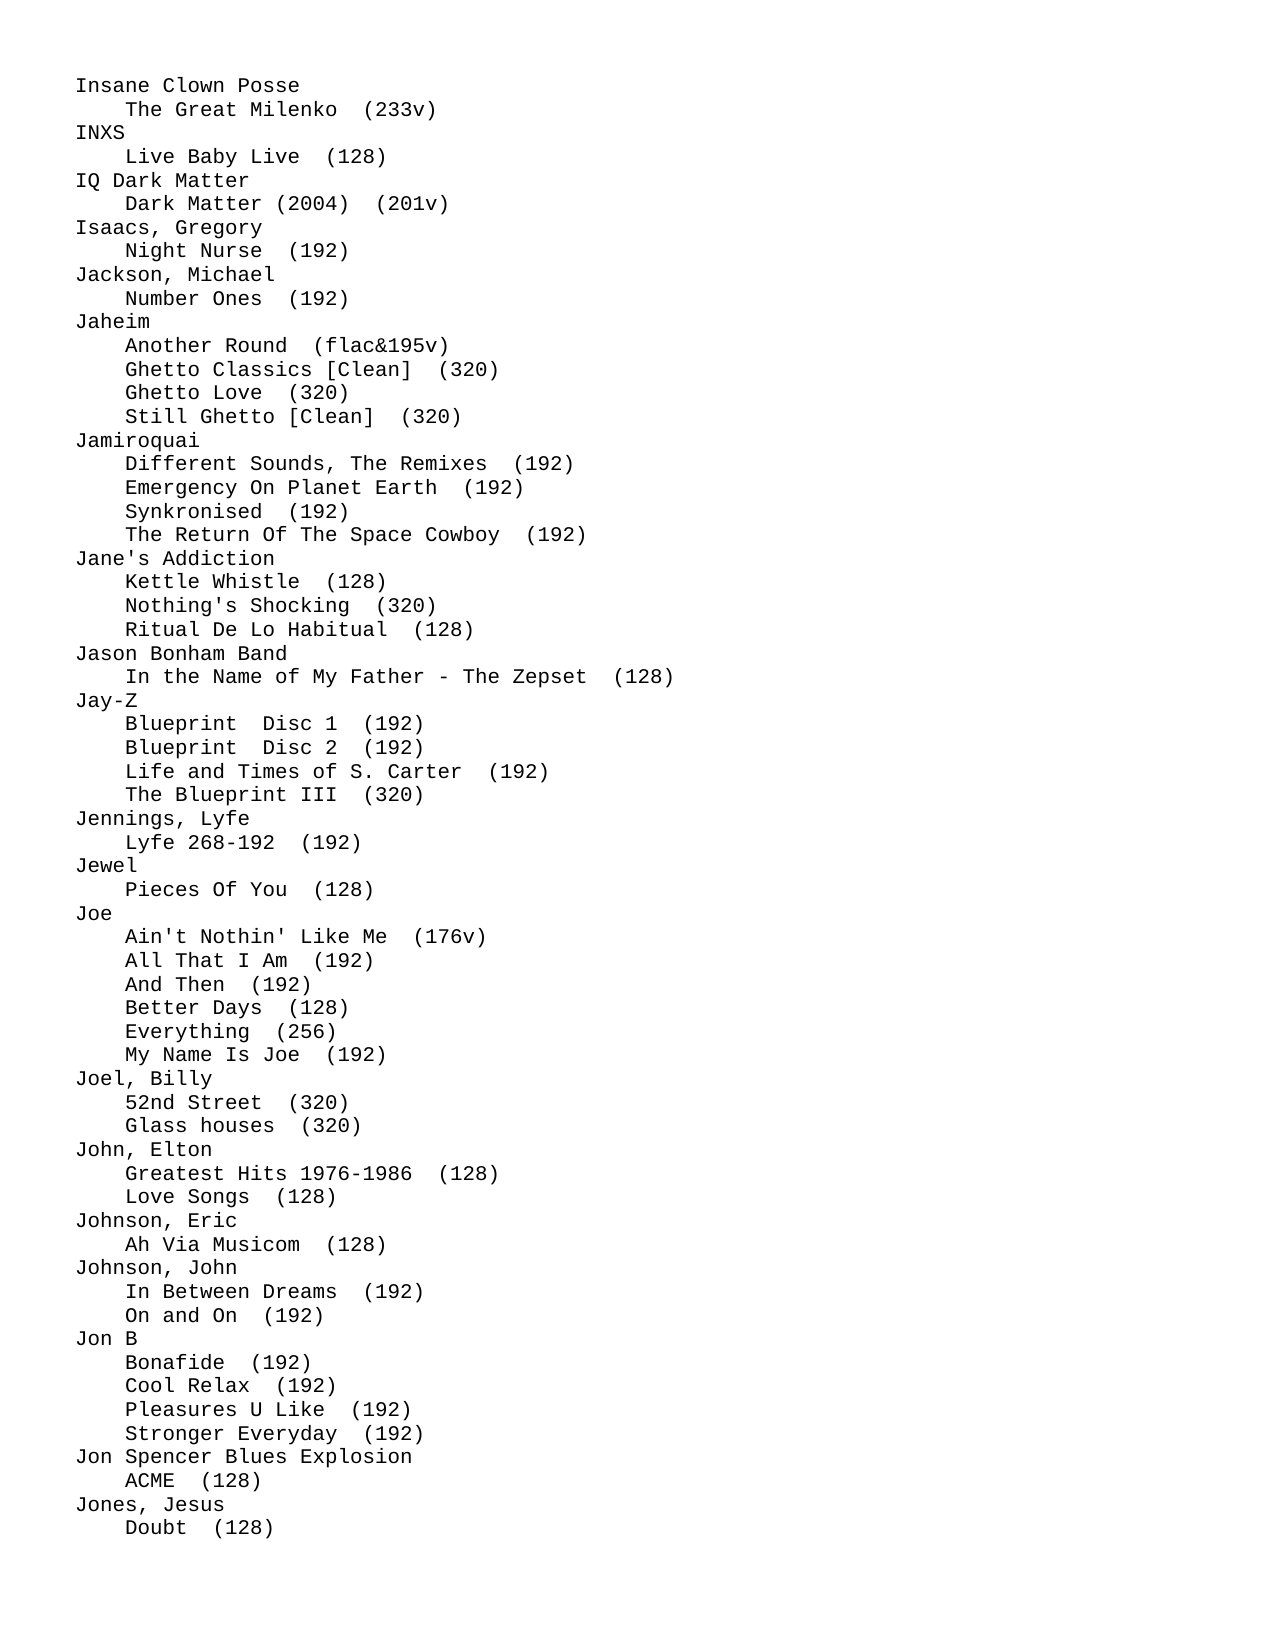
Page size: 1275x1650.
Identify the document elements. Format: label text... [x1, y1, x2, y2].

text Synkronised (192) [75, 501, 1200, 524]
text Number Ones (192) [75, 288, 1200, 311]
text Jon Spencer Blues Explosion [75, 1446, 1200, 1470]
text Ain't Nothin' Like Me (176v) [75, 926, 1200, 950]
text Jackson, Michael [75, 264, 1200, 288]
text Johnson, Eric [75, 1210, 1200, 1234]
text Blueprint Disc 2 (192) [75, 737, 1200, 761]
text 52nd Street (320) [75, 1092, 1200, 1115]
text The Return Of The Space Cowboy (192) [75, 524, 1200, 548]
text John, Elton [75, 1139, 1200, 1163]
text Jamiroquai [75, 430, 1200, 453]
text Insane Clown Posse [75, 75, 1200, 99]
text Lyfe 268-192 (192) [75, 832, 1200, 855]
text Johnson, John [75, 1257, 1200, 1281]
text Jay-Z [75, 690, 1200, 713]
text Bonafide (192) [75, 1352, 1200, 1376]
text Blueprint Disc 1 (192) [75, 713, 1200, 737]
text Jane's Addiction [75, 548, 1200, 572]
text INXS [75, 122, 1200, 146]
text Another Round (flac&195v) [75, 335, 1200, 359]
text Ghetto Love (320) [75, 382, 1200, 406]
text Jaheim [75, 311, 1200, 335]
text Ah Via Musicom (128) [75, 1234, 1200, 1257]
text Stronger Everyday (192) [75, 1423, 1200, 1446]
text Cool Relax (192) [75, 1376, 1200, 1399]
text Nothing's Shocking (320) [75, 595, 1200, 619]
text Glass houses (320) [75, 1115, 1200, 1139]
text The Great Milenko (233v) [75, 99, 1200, 122]
text Night Nurse (192) [75, 241, 1200, 264]
text Still Ghetto [Clean] (320) [75, 406, 1200, 430]
text Pleasures U Like (192) [75, 1399, 1200, 1423]
text Greatest Hits 1976-1986 (128) [75, 1163, 1200, 1186]
text Isaacs, Gregory [75, 217, 1200, 241]
text The Blueprint III (320) [75, 784, 1200, 808]
text Dark Matter (2004) (201v) [75, 193, 1200, 217]
text Jon B [75, 1328, 1200, 1352]
text Joe [75, 903, 1200, 926]
text Jason Bonham Band [75, 642, 1200, 666]
text Joel, Billy [75, 1068, 1200, 1092]
text Ritual De Lo Habitual (128) [75, 619, 1200, 642]
text Love Songs (128) [75, 1186, 1200, 1210]
text IQ Dark Matter [75, 169, 1200, 193]
text Pieces Of You (128) [75, 879, 1200, 903]
text Ghetto Classics [Clean] (320) [75, 359, 1200, 382]
text My Name Is Joe (192) [75, 1044, 1200, 1068]
text Kettle Whistle (128) [75, 572, 1200, 595]
text Jones, Jesus [75, 1494, 1200, 1517]
text And Then (192) [75, 973, 1200, 997]
text ACME (128) [75, 1470, 1200, 1494]
text In the Name of My Father - The Zepset (128) [75, 666, 1200, 690]
text On and On (192) [75, 1304, 1200, 1328]
text Doubt (128) [75, 1517, 1200, 1541]
text All That I Am (192) [75, 950, 1200, 973]
text In Between Dreams (192) [75, 1281, 1200, 1304]
text Emergency On Planet Earth (192) [75, 477, 1200, 501]
text Jewel [75, 855, 1200, 879]
text Jennings, Lyfe [75, 808, 1200, 832]
text Better Days (128) [75, 997, 1200, 1021]
text Live Baby Live (128) [75, 146, 1200, 169]
text Everything (256) [75, 1021, 1200, 1044]
text Different Sounds, The Remixes (192) [75, 453, 1200, 477]
text Life and Times of S. Carter (192) [75, 761, 1200, 784]
